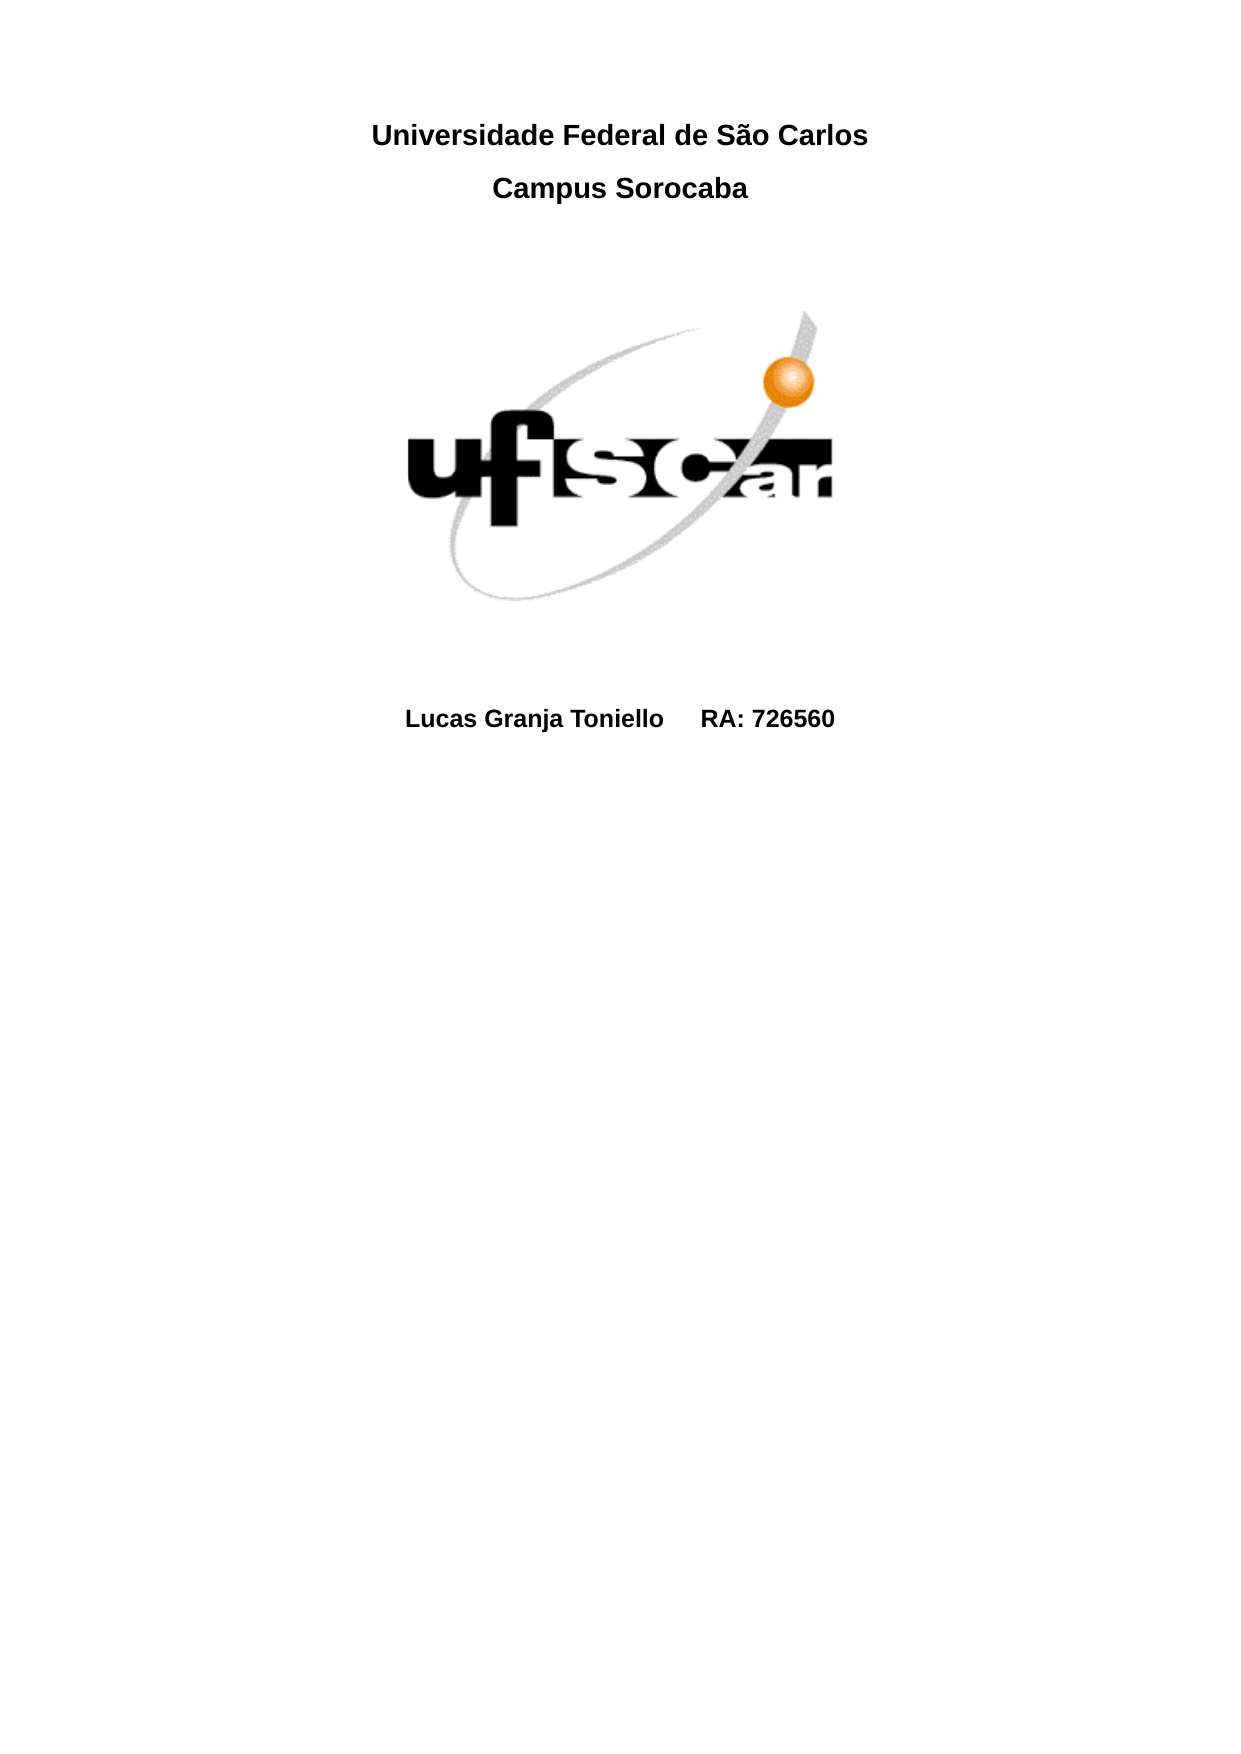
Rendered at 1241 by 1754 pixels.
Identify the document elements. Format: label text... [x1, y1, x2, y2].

text Lucas Granja Toniello RA: 726560 [118, 704, 1122, 733]
text Universidade Federal de São Carlos [118, 118, 1122, 152]
picture [407, 311, 833, 601]
text Campus Sorocaba [118, 171, 1122, 205]
